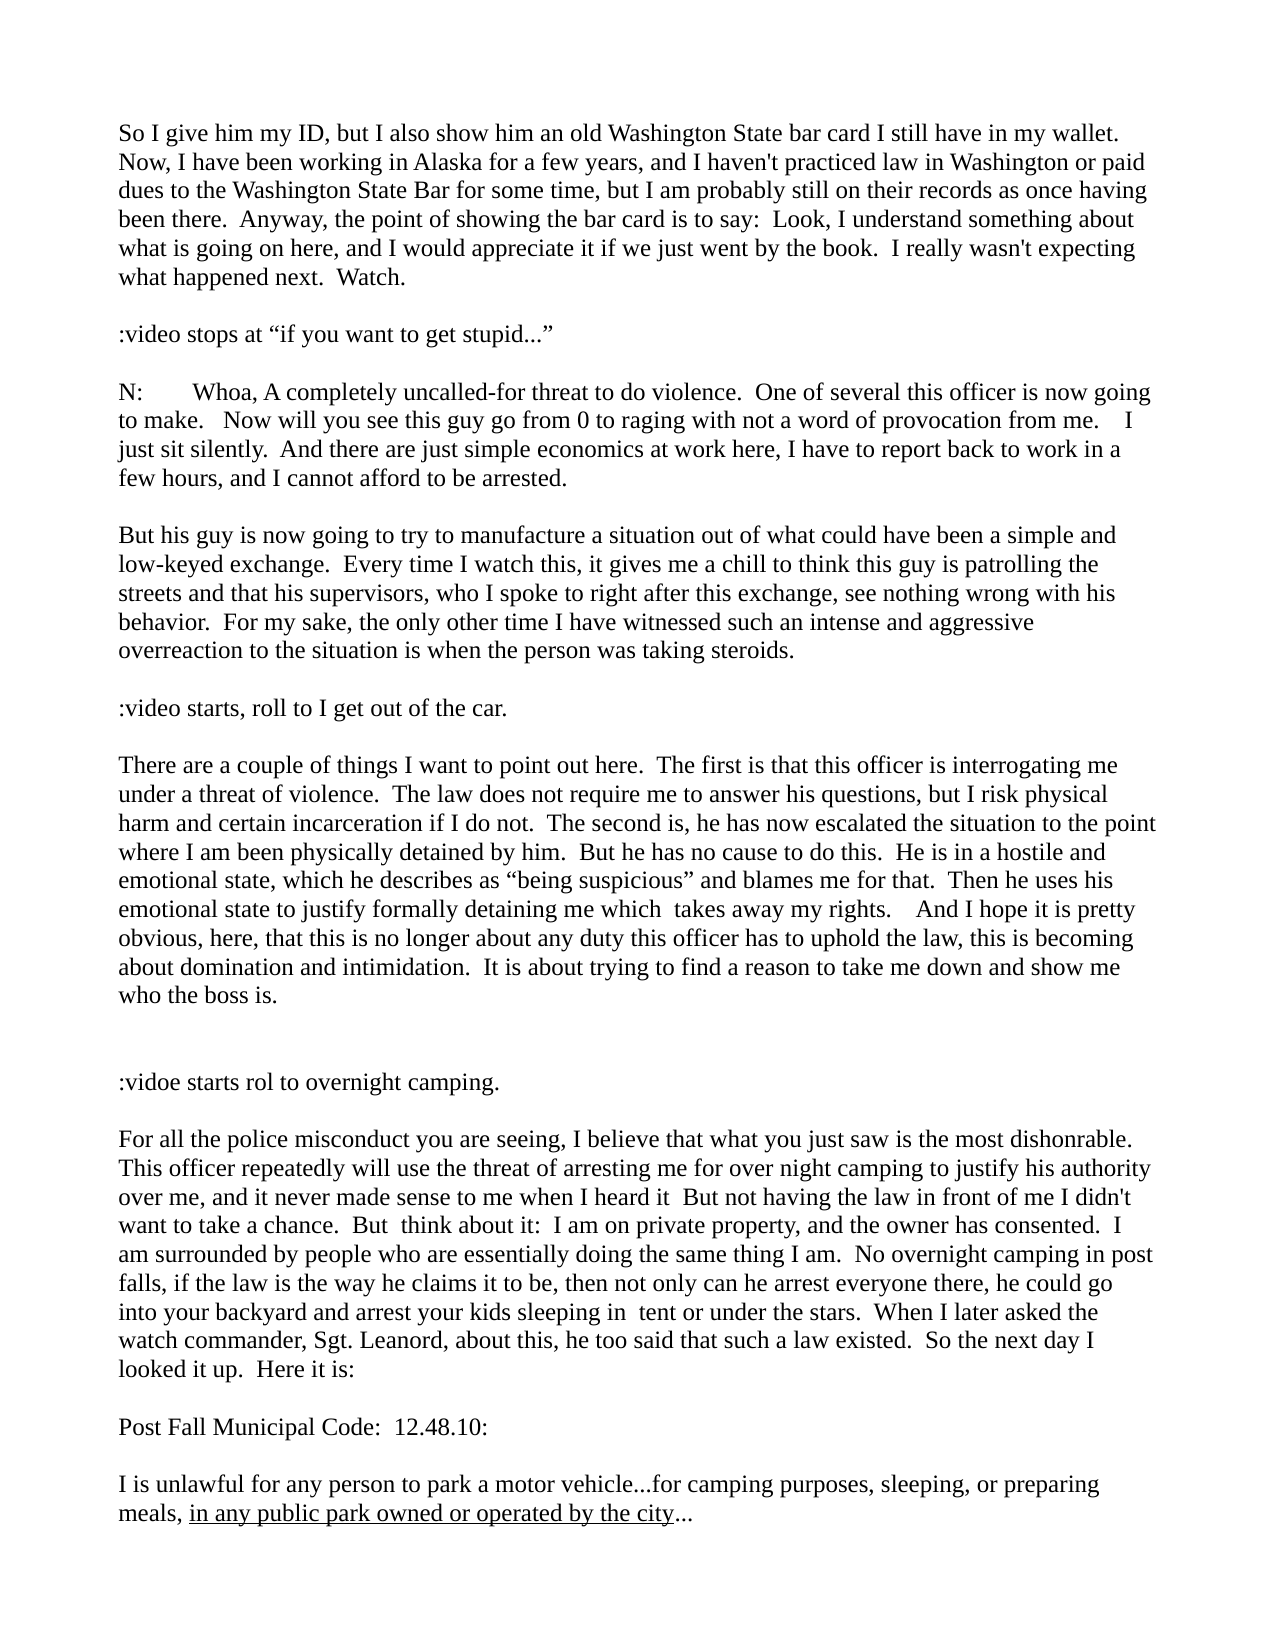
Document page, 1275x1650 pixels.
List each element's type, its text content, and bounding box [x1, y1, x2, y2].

text what happened next. Watch. [118, 262, 1157, 291]
text So I give him my ID, but I also show him an old Washington State bar card I still have in my wallet. Now, I have been working in Alaska for a few years, and I haven't practiced law in Washington or paid dues to the Washington State Bar for some time, but I am probably still on their records as once having been there. Anyway, the point of showing the bar card is to say: Look, I understand something about what is going on here, and I would appreciate it if we just went by the book. I really wasn't expecting [118, 118, 1157, 262]
text N: Whoa, A completely uncalled-for threat to do violence. One of several this officer is now going to make. Now will you see this guy go from 0 to raging with not a word of provocation from me. I just sit silently. And there are just simple economics at work here, I have to report back to work in a few hours, and I cannot afford to be arrested. [118, 377, 1157, 492]
text I is unlawful for any person to park a motor vehicle...for camping purposes, sleeping, or preparing meals, in any public park owned or operated by the city... [118, 1469, 1157, 1527]
text :video starts, roll to I get out of the car. [118, 693, 1157, 722]
text :video stops at “if you want to get stupid...” [118, 319, 1157, 348]
text For all the police misconduct you are seeing, I believe that what you just saw is the most dishonrable. This officer repeatedly will use the threat of arresting me for over night camping to justify his authority over me, and it never made sense to me when I heard it But not having the law in front of me I didn't want to take a chance. But think about it: I am on private property, and the owner has consented. I am surrounded by people who are essentially doing the same thing I am. No overnight camping in post falls, if the law is the way he claims it to be, then not only can he arrest everyone there, he could go into your backyard and arrest your kids sleeping in tent or under the stars. When I later asked the watch commander, Sgt. Leanord, about this, he too said that such a law existed. So the next day I looked it up. Here it is: [118, 1124, 1157, 1383]
text But his guy is now going to try to manufacture a situation out of what could have been a simple and low-keyed exchange. Every time I watch this, it gives me a chill to think this guy is patrolling the streets and that his supervisors, who I spoke to right after this exchange, see nothing wrong with his behavior. For my sake, the only other time I have witnessed such an intense and aggressive overreaction to the situation is when the person was taking steroids. [118, 521, 1157, 664]
text There are a couple of things I want to point out here. The first is that this officer is interrogating me under a threat of violence. The law does not require me to answer his questions, but I risk physical harm and certain incarceration if I do not. The second is, he has now escalated the situation to the point where I am been physically detained by him. But he has no cause to do this. He is in a hostile and emotional state, which he describes as “being suspicious” and blames me for that. Then he uses his emotional state to justify formally detaining me which takes away my rights. And I hope it is pretty obvious, here, that this is no longer about any duty this officer has to uphold the law, this is becoming about domination and intimidation. It is about trying to find a reason to take me down and show me who the boss is. [118, 751, 1157, 1009]
text Post Fall Municipal Code: 12.48.10: [118, 1412, 1157, 1441]
text :vidoe starts rol to overnight camping. [118, 1067, 1157, 1096]
